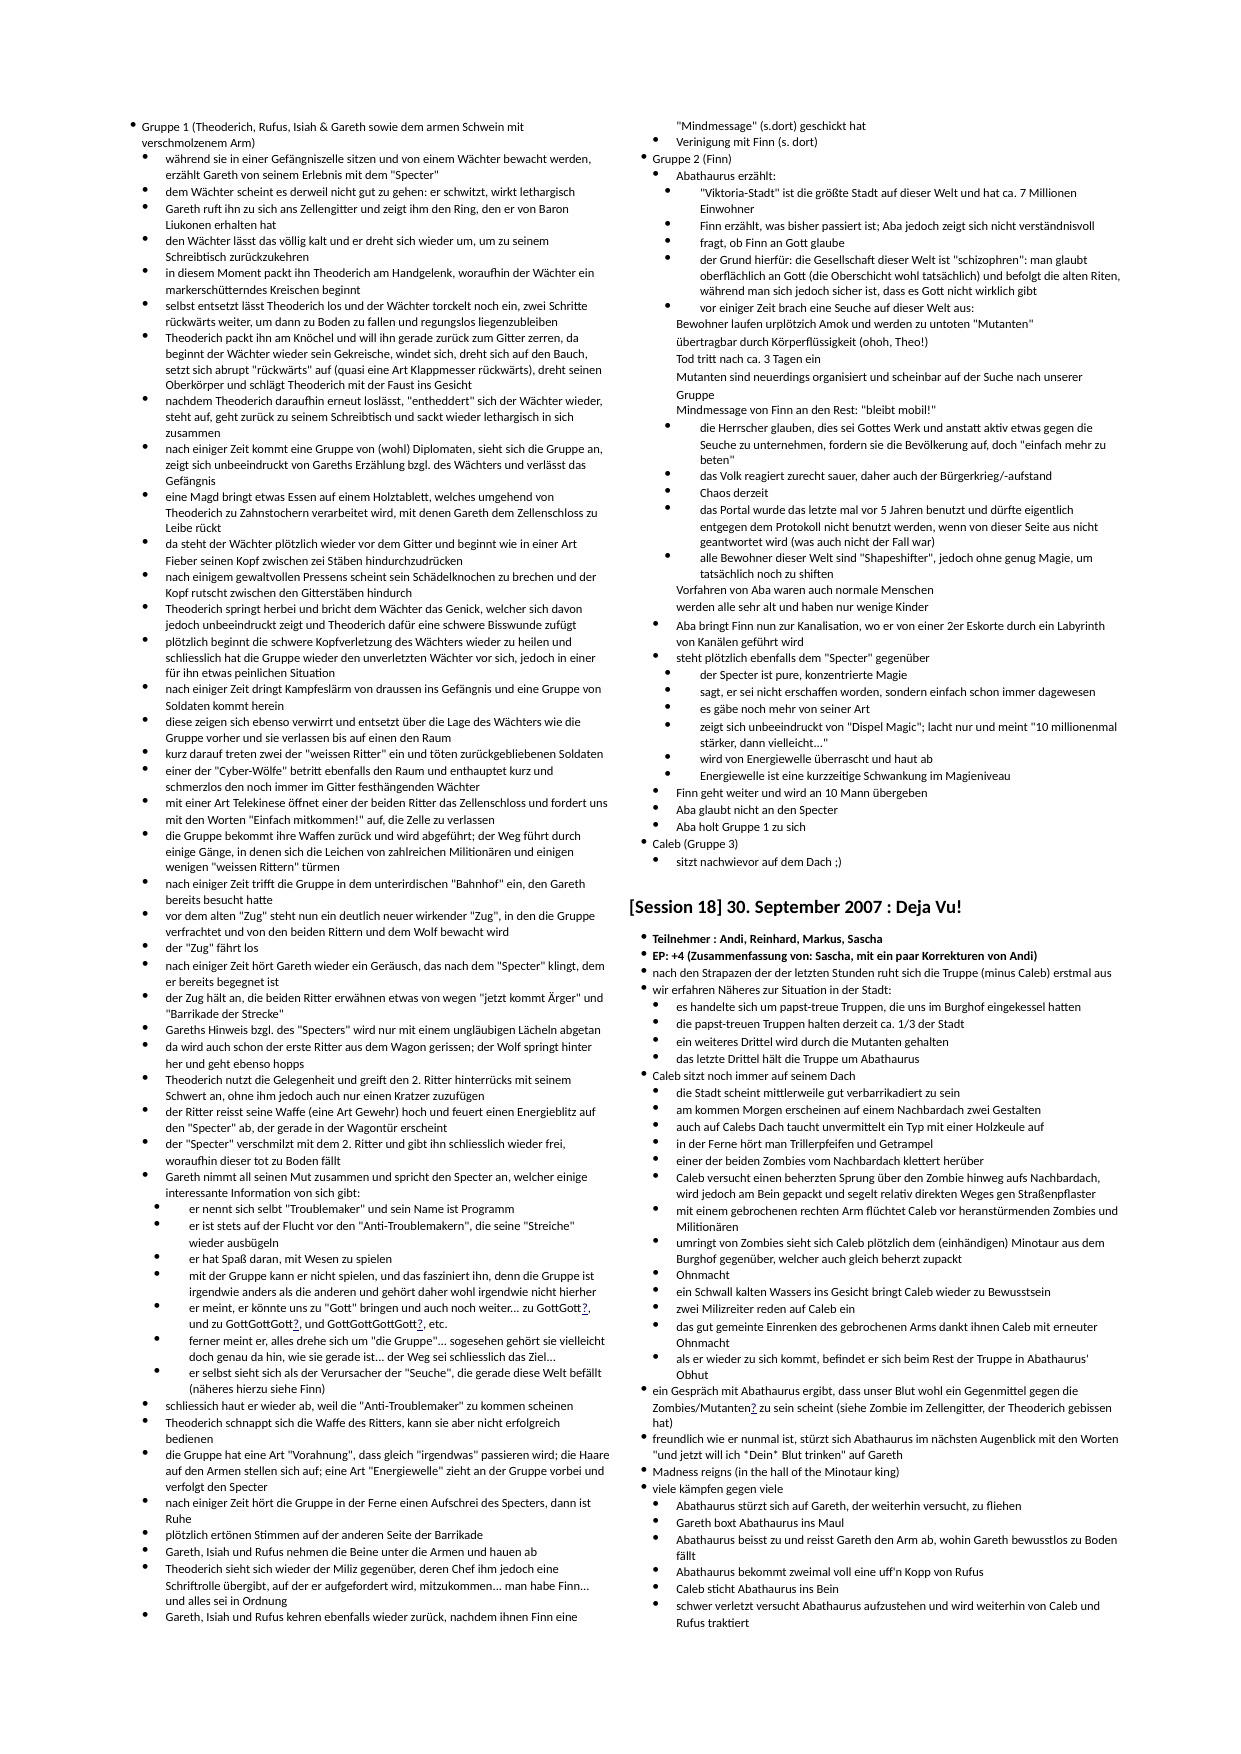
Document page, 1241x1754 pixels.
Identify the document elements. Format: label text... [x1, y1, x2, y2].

list nach einiger Zeit dringt Kampfeslärm von draussen ins Gefängnis und eine Gruppe von Soldaten kommt herein [142, 681, 611, 713]
list nach einigem gewaltvollen Pressens scheint sein Schädelknochen zu brechen und der Kopf rutscht zwischen den Gitterstäben hindurch [142, 568, 611, 601]
list ferner meint er, alles drehe sich um "die Gruppe"... sogesehen gehört sie vielleicht doch genau da hin, wie sie gerade ist... der Weg sei schliesslich das Ziel... [153, 1332, 611, 1364]
list Theoderich schnappt sich die Waffe des Ritters, kann sie aber nicht erfolgreich bedienen [142, 1414, 611, 1446]
list ein weiteres Drittel wird durch die Mutanten gehalten [652, 1033, 1122, 1050]
list nach den Strapazen der der letzten Stunden ruht sich die Truppe (minus Caleb) erstmal aus [641, 964, 1122, 982]
list dem Wächter scheint es derweil nicht gut zu gehen: er schwitzt, wirkt lethargisch [142, 183, 611, 200]
list das Volk reagiert zurecht sauer, daher auch der Bürgerkrieg/-aufstand [664, 468, 1122, 485]
list Gruppe 1 (Theoderich, Rufus, Isiah & Gareth sowie dem armen Schwein mit verschmolzenem Arm) [130, 118, 611, 151]
list "Mindmessage" (s.dort) geschickt hat [652, 118, 1122, 133]
list plötzlich beginnt die schwere Kopfverletzung des Wächters wieder zu heilen und schliesslich hat die Gruppe wieder den unverletzten Wächter vor sich, jedoch in einer für ihn etwas peinlichen Situation [142, 633, 611, 681]
subtitle Teilnehmer : Andi, Reinhard, Markus, Sascha [641, 930, 1122, 947]
list mit der Gruppe kann er nicht spielen, und das fasziniert ihn, denn die Gruppe ist irgendwie anders als die anderen und gehört daher wohl irgendwie nicht hierher [153, 1267, 611, 1300]
list da steht der Wächter plötzlich wieder vor dem Gitter und beginnt wie in einer Art Fieber seinen Kopf zwischen zei Stäben hindurchzudrücken [142, 536, 611, 568]
list nach einiger Zeit hört Gareth wieder ein Geräusch, das nach dem "Specter" klingt, dem er bereits begegnet ist [142, 957, 611, 989]
list mit einer Art Telekinese öffnet einer der beiden Ritter das Zellenschloss und fordert uns mit den Worten "Einfach mitkommen!" auf, die Zelle zu verlassen [142, 795, 611, 827]
list Theoderich springt herbei und bricht dem Wächter das Genick, welcher sich davon jedoch unbeeindruckt zeigt und Theoderich dafür eine schwere Bisswunde zufügt [142, 601, 611, 633]
list Gareth, Isiah und Rufus kehren ebenfalls wieder zurück, nachdem ihnen Finn eine [142, 1608, 611, 1625]
list fragt, ob Finn an Gott glaube [664, 234, 1122, 251]
list Caleb sitzt noch immer auf seinem Dach [641, 1067, 1122, 1084]
list alle Bewohner dieser Welt sind "Shapeshifter", jedoch ohne genug Magie, um tatsächlich noch zu shiften [664, 549, 1122, 582]
subtitle EP: +4 (Zusammenfassung von: Sascha, mit ein paar Korrekturen von Andi) [641, 947, 1122, 964]
list da wird auch schon der erste Ritter aus dem Wagon gerissen; der Wolf springt hinter her und geht ebenso hopps [142, 1039, 611, 1071]
list Caleb sticht Abathaurus ins Bein [652, 1581, 1122, 1598]
list übertragbar durch Körperflüssigkeit (ohoh, Theo!) [676, 334, 1122, 351]
list er meint, er könnte uns zu "Gott" bringen und auch noch weiter... zu GottGott?, und zu GottGottGott?, und GottGottGottGott?, etc. [153, 1300, 611, 1332]
list freundlich wie er nunmal ist, stürzt sich Abathaurus im nächsten Augenblick mit den Worten "und jetzt will ich *Dein* Blut trinken" auf Gareth [641, 1431, 1122, 1463]
list Bewohner laufen urplötzich Amok und werden zu untoten "Mutanten" [676, 316, 1122, 334]
subtitle [Session 18] 30. September 2007 : Deja Vu! [629, 895, 1122, 918]
list Mindmessage von Finn an den Rest: "bleibt mobil!" [676, 402, 1122, 420]
list ein Gespräch mit Abathaurus ergibt, dass unser Blut wohl ein Gegenmittel gegen die Zombies/Mutanten? zu sein scheint (siehe Zombie im Zellengitter, der Theoderich gebissen hat) [641, 1383, 1122, 1431]
list die papst-treuen Truppen halten derzeit ca. 1/3 der Stadt [652, 1016, 1122, 1033]
list der Zug hält an, die beiden Ritter erwähnen etwas von wegen "jetzt kommt Ärger" und "Barrikade der Strecke" [142, 989, 611, 1022]
list Caleb versucht einen beherzten Sprung über den Zombie hinweg aufs Nachbardach, wird jedoch am Bein gepackt und segelt relativ direkten Weges gen Straßenpflaster [652, 1169, 1122, 1202]
list Madness reigns (in the hall of the Minotaur king) [641, 1463, 1122, 1480]
list einer der "Cyber-Wölfe" betritt ebenfalls den Raum und enthauptet kurz und schmerzlos den noch immer im Gitter festhängenden Wächter [142, 762, 611, 795]
list Abathaurus erzählt: [652, 168, 1122, 185]
list mit einem gebrochenen rechten Arm flüchtet Caleb vor heranstürmenden Zombies und Militionären [652, 1202, 1122, 1234]
list eine Magd bringt etwas Essen auf einem Holztablett, welches umgehend von Theoderich zu Zahnstochern verarbeitet wird, mit denen Gareth dem Zellenschloss zu Leibe rückt [142, 488, 611, 536]
list Verinigung mit Finn (s. dort) [652, 133, 1122, 151]
list er nennt sich selbt "Troublemaker" und sein Name ist Programm [153, 1201, 611, 1218]
list Ohnmacht [652, 1267, 1122, 1284]
list Caleb (Gruppe 3) [641, 836, 1122, 853]
list Mutanten sind neuerdings organisiert und scheinbar auf der Suche nach unserer Gruppe [676, 369, 1122, 402]
list Gareth, Isiah und Rufus nehmen die Beine unter die Armen und hauen ab [142, 1543, 611, 1561]
list viele kämpfen gegen viele [641, 1480, 1122, 1497]
list einer der beiden Zombies vom Nachbardach klettert herüber [652, 1152, 1122, 1169]
list Theoderich nutzt die Gelegenheit und greift den 2. Ritter hinterrücks mit seinem Schwert an, ohne ihm jedoch auch nur einen Kratzer zuzufügen [142, 1071, 611, 1103]
list selbst entsetzt lässt Theoderich los und der Wächter torckelt noch ein, zwei Schritte rückwärts weiter, um dann zu Boden zu fallen und regungslos liegenzubleiben [142, 297, 611, 329]
list zwei Milizreiter reden auf Caleb ein [652, 1301, 1122, 1318]
list den Wächter lässt das völlig kalt und er dreht sich wieder um, um zu seinem Schreibtisch zurückzukehren [142, 232, 611, 265]
list Vorfahren von Aba waren auch normale Menschen [676, 582, 1122, 599]
list der Ritter reisst seine Waffe (eine Art Gewehr) hoch und feuert einen Energieblitz auf den "Specter" ab, der gerade in der Wagontür erscheint [142, 1103, 611, 1136]
list der Grund hierfür: die Gesellschaft dieser Welt ist "schizophren": man glaubt oberflächlich an Gott (die Oberschicht wohl tatsächlich) und befolgt die alten Riten, während man sich jedoch sicher ist, dass es Gott nicht wirklich gibt [664, 251, 1122, 299]
list Aba glaubt nicht an den Specter [652, 802, 1122, 819]
list als er wieder zu sich kommt, befindet er sich beim Rest der Truppe in Abathaurus' Obhut [652, 1350, 1122, 1383]
list der "Zug" fährt los [142, 940, 611, 957]
list Theoderich sieht sich wieder der Miliz gegenüber, deren Chef ihm jedoch eine Schriftrolle übergibt, auf der er aufgefordert wird, mitzukommen... man habe Finn... und alles sei in Ordnung [142, 1561, 611, 1608]
list nach einiger Zeit trifft die Gruppe in dem unterirdischen "Bahnhof" ein, den Gareth bereits besucht hatte [142, 875, 611, 907]
list ein Schwall kalten Wassers ins Gesicht bringt Caleb wieder zu Bewusstsein [652, 1284, 1122, 1301]
list während sie in einer Gefängniszelle sitzen und von einem Wächter bewacht werden, erzählt Gareth von seinem Erlebnis mit dem "Specter" [142, 151, 611, 183]
list Finn geht weiter und wird an 10 Mann übergeben [652, 784, 1122, 802]
list Aba holt Gruppe 1 zu sich [652, 819, 1122, 836]
list zeigt sich unbeeindruckt von "Dispel Magic"; lacht nur und meint "10 millionenmal stärker, dann vielleicht..." [664, 718, 1122, 750]
list in diesem Moment packt ihn Theoderich am Handgelenk, woraufhin der Wächter ein markerschütterndes Kreischen beginnt [142, 265, 611, 297]
list am kommen Morgen erscheinen auf einem Nachbardach zwei Gestalten [652, 1101, 1122, 1118]
list wird von Energiewelle überrascht und haut ab [664, 750, 1122, 767]
list Gareth nimmt all seinen Mut zusammen und spricht den Specter an, welcher einige interessante Information von sich gibt: [142, 1168, 611, 1201]
list er ist stets auf der Flucht vor den "Anti-Troublemakern", die seine "Streiche" wieder ausbügeln [153, 1218, 611, 1250]
list der "Specter" verschmilzt mit dem 2. Ritter und gibt ihn schliesslich wieder frei, woraufhin dieser tot zu Boden fällt [142, 1136, 611, 1168]
list die Gruppe hat eine Art "Vorahnung", dass gleich "irgendwas" passieren wird; die Haare auf den Armen stellen sich auf; eine Art "Energiewelle" zieht an der Gruppe vorbei und verfolgt den Specter [142, 1446, 611, 1494]
list werden alle sehr alt und haben nur wenige Kinder [676, 599, 1122, 617]
list Chaos derzeit [664, 485, 1122, 502]
list Tod tritt nach ca. 3 Tagen ein [676, 351, 1122, 369]
list sitzt nachwievor auf dem Dach ;) [652, 853, 1122, 870]
list es handelte sich um papst-treue Truppen, die uns im Burghof eingekessel hatten [652, 999, 1122, 1016]
list nach einiger Zeit kommt eine Gruppe von (wohl) Diplomaten, sieht sich die Gruppe an, zeigt sich unbeeindruckt von Gareths Erzählung bzgl. des Wächters und verlässt das Gefängnis [142, 440, 611, 488]
list nach einiger Zeit hört die Gruppe in der Ferne einen Aufschrei des Specters, dann ist Ruhe [142, 1494, 611, 1526]
list Finn erzählt, was bisher passiert ist; Aba jedoch zeigt sich nicht verständnisvoll [664, 217, 1122, 234]
list er selbst sieht sich als der Verursacher der "Seuche", die gerade diese Welt befällt (näheres hierzu siehe Finn) [153, 1364, 611, 1397]
list nachdem Theoderich daraufhin erneut loslässt, "entheddert" sich der Wächter wieder, steht auf, geht zurück zu seinem Schreibtisch und sackt wieder lethargisch in sich zusammen [142, 393, 611, 440]
list Gruppe 2 (Finn) [641, 151, 1122, 168]
list auch auf Calebs Dach taucht unvermittelt ein Typ mit einer Holzkeule auf [652, 1118, 1122, 1135]
list Gareth ruft ihn zu sich ans Zellengitter und zeigt ihm den Ring, den er von Baron Liukonen erhalten hat [142, 200, 611, 232]
list der Specter ist pure, konzentrierte Magie [664, 667, 1122, 684]
list schwer verletzt versucht Abathaurus aufzustehen und wird weiterhin von Caleb und Rufus traktiert [652, 1598, 1122, 1630]
list vor dem alten "Zug" steht nun ein deutlich neuer wirkender "Zug", in den die Gruppe verfrachtet und von den beiden Rittern und dem Wolf bewacht wird [142, 907, 611, 940]
list das gut gemeinte Einrenken des gebrochenen Arms dankt ihnen Caleb mit erneuter Ohnmacht [652, 1318, 1122, 1350]
list er hat Spaß daran, mit Wesen zu spielen [153, 1250, 611, 1267]
list die Herrscher glauben, dies sei Gottes Werk und anstatt aktiv etwas gegen die Seuche zu unternehmen, fordern sie die Bevölkerung auf, doch "einfach mehr zu beten" [664, 420, 1122, 468]
list Energiewelle ist eine kurzzeitige Schwankung im Magieniveau [664, 767, 1122, 784]
list kurz darauf treten zwei der "weissen Ritter" ein und töten zurückgebliebenen Soldaten [142, 745, 611, 762]
list Theoderich packt ihn am Knöchel und will ihn gerade zurück zum Gitter zerren, da beginnt der Wächter wieder sein Gekreische, windet sich, dreht sich auf den Bauch, setzt sich abrupt "rückwärts" auf (quasi eine Art Klappmesser rückwärts), dreht seinen Oberkörper und schlägt Theoderich mit der Faust ins Gesicht [142, 329, 611, 393]
list das letzte Drittel hält die Truppe um Abathaurus [652, 1050, 1122, 1067]
list in der Ferne hört man Trillerpfeifen und Getrampel [652, 1135, 1122, 1152]
list steht plötzlich ebenfalls dem "Specter" gegenüber [652, 650, 1122, 667]
list umringt von Zombies sieht sich Caleb plötzlich dem (einhändigen) Minotaur aus dem Burghof gegenüber, welcher auch gleich beherzt zupackt [652, 1234, 1122, 1267]
list vor einiger Zeit brach eine Seuche auf dieser Welt aus: [664, 299, 1122, 316]
list Abathaurus stürzt sich auf Gareth, der weiterhin versucht, zu fliehen [652, 1497, 1122, 1514]
list Aba bringt Finn nun zur Kanalisation, wo er von einer 2er Eskorte durch ein Labyrinth von Kanälen geführt wird [652, 617, 1122, 650]
list Gareths Hinweis bzgl. des "Specters" wird nur mit einem ungläubigen Lächeln abgetan [142, 1022, 611, 1039]
list die Stadt scheint mittlerweile gut verbarrikadiert zu sein [652, 1084, 1122, 1101]
list Gareth boxt Abathaurus ins Maul [652, 1514, 1122, 1531]
list die Gruppe bekommt ihre Waffen zurück und wird abgeführt; der Weg führt durch einige Gänge, in denen sich die Leichen von zahlreichen Militionären und einigen wenigen "weissen Rittern" türmen [142, 827, 611, 875]
list "Viktoria-Stadt" ist die größte Stadt auf dieser Welt und hat ca. 7 Millionen Einwohner [664, 185, 1122, 217]
list es gäbe noch mehr von seiner Art [664, 701, 1122, 718]
list Abathaurus beisst zu und reisst Gareth den Arm ab, wohin Gareth bewusstlos zu Boden fällt [652, 1531, 1122, 1564]
list schliessich haut er wieder ab, weil die "Anti-Troublemaker" zu kommen scheinen [142, 1397, 611, 1414]
list diese zeigen sich ebenso verwirrt und entsetzt über die Lage des Wächters wie die Gruppe vorher und sie verlassen bis auf einen den Raum [142, 713, 611, 745]
list Abathaurus bekommt zweimal voll eine uff'n Kopp von Rufus [652, 1564, 1122, 1581]
list das Portal wurde das letzte mal vor 5 Jahren benutzt und dürfte eigentlich entgegen dem Protokoll nicht benutzt werden, wenn von dieser Seite aus nicht geantwortet wird (was auch nicht der Fall war) [664, 502, 1122, 549]
list wir erfahren Näheres zur Situation in der Stadt: [641, 982, 1122, 999]
list plötzlich ertönen Stimmen auf der anderen Seite der Barrikade [142, 1526, 611, 1543]
list sagt, er sei nicht erschaffen worden, sondern einfach schon immer dagewesen [664, 684, 1122, 701]
